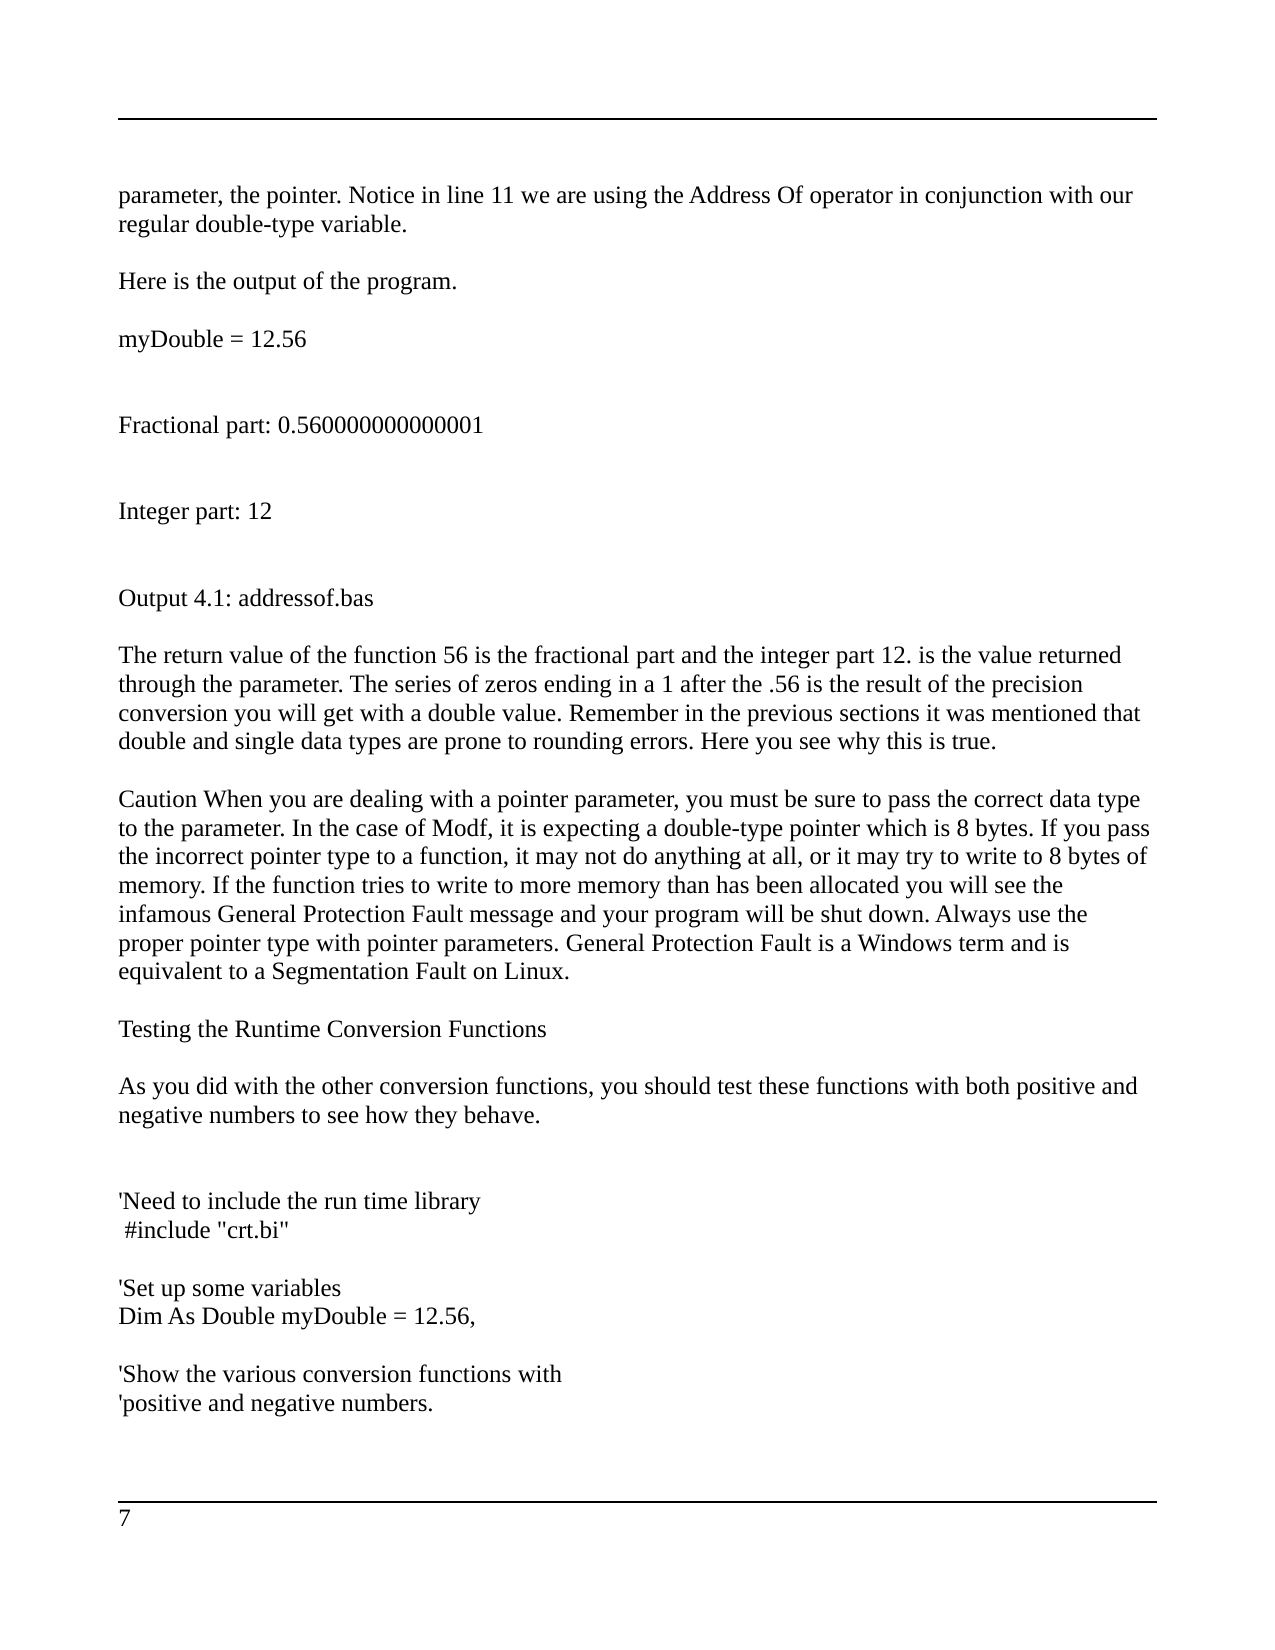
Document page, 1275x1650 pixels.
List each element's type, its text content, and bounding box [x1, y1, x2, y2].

text myDouble = 12.56 [118, 324, 1157, 353]
text Dim As Double myDouble = 12.56, [118, 1301, 1157, 1330]
text Caution When you are dealing with a pointer parameter, you must be sure to pass the correct data type to the parameter. In the case of Modf, it is expecting a double-type pointer which is 8 bytes. If you pass the incorrect pointer type to a function, it may not do anything at all, or it may try to write to 8 bytes of memory. If the function tries to write to more memory than has been allocated you will see the infamous General Protection Fault message and your program will be shut down. Always use the proper pointer type with pointer parameters. General Protection Fault is a Windows term and is equivalent to a Segmentation Fault on Linux. [118, 784, 1157, 985]
text 'Set up some variables [118, 1273, 1157, 1301]
text parameter, the pointer. Notice in line 11 we are using the Address Of operator in conjunction with our regular double-type variable. [118, 180, 1157, 238]
text #include "crt.bi" [118, 1215, 1157, 1244]
text As you did with the other conversion functions, you should test these functions with both positive and negative numbers to see how they behave. [118, 1071, 1157, 1129]
text Integer part: 12 [118, 496, 1157, 525]
text The return value of the function 56 is the fractional part and the integer part 12. is the value returned through the parameter. The series of zeros ending in a 1 after the .56 is the result of the precision conversion you will get with a double value. Remember in the previous sections it was mentioned that double and single data types are prone to rounding errors. Here you see why this is true. [118, 640, 1157, 755]
text 'positive and negative numbers. [118, 1388, 1157, 1416]
text Testing the Runtime Conversion Functions [118, 1014, 1157, 1043]
text Here is the output of the program. [118, 266, 1157, 295]
text Fractional part: 0.560000000000001 [118, 410, 1157, 439]
text 'Show the various conversion functions with [118, 1359, 1157, 1388]
text 'Need to include the run time library [118, 1186, 1157, 1215]
text Output 4.1: addressof.bas [118, 583, 1157, 611]
